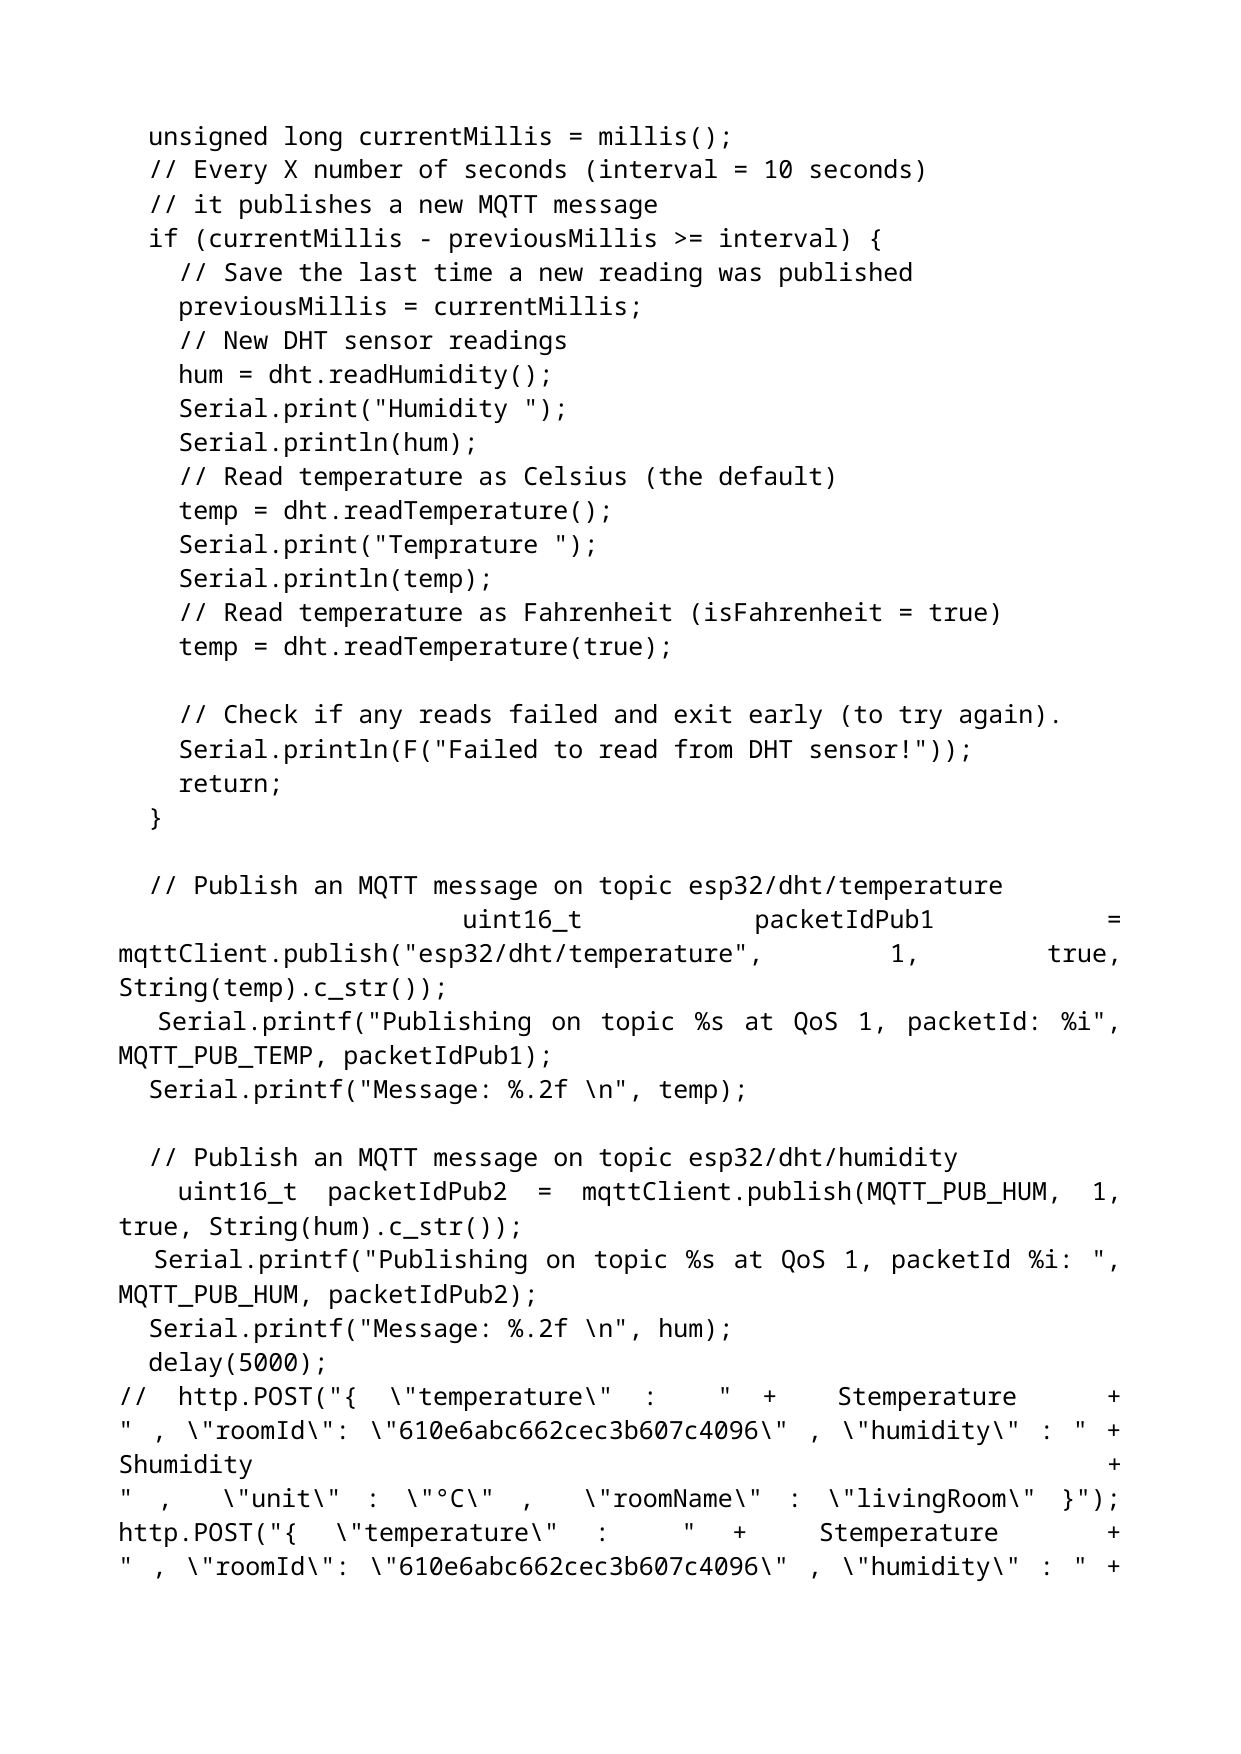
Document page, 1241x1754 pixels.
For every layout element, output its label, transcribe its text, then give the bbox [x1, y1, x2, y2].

text temp = dht.readTemperature(); [118, 493, 1122, 527]
text previousMillis = currentMillis; [118, 288, 1122, 322]
text // Publish an MQTT message on topic esp32/dht/temperature [118, 867, 1122, 902]
text temp = dht.readTemperature(true); [118, 629, 1122, 663]
text } [118, 799, 1122, 833]
text unsigned long currentMillis = millis(); [118, 118, 1122, 152]
text Serial.println(temp); [118, 561, 1122, 595]
text Serial.printf("Message: %.2f \n", temp); [118, 1072, 1122, 1106]
text Serial.println(F("Failed to read from DHT sensor!")); [118, 731, 1122, 765]
text Serial.print("Humidity "); [118, 391, 1122, 425]
text // Check if any reads failed and exit early (to try again). [118, 697, 1122, 731]
text // http.POST("{ \"temperature\" : " + Stemperature + " , \"roomId\": \"610e6abc662cec3b607c4096\" , \"humidity\" : " + Shumidity + " , \"unit\" : \"°C\" , \"roomName\" : \"livingRoom\" }"); http.POST("{ \"temperature\" : " + Stemperature + " , \"roomId\": \"610e6abc662cec3b607c4096\" , \"humidity\" : " + [118, 1378, 1122, 1583]
text uint16_t packetIdPub1 = mqttClient.publish("esp32/dht/temperature", 1, true, String(temp).c_str()); [118, 902, 1122, 1004]
text return; [118, 765, 1122, 799]
text Serial.printf("Publishing on topic %s at QoS 1, packetId: %i", MQTT_PUB_TEMP, packetIdPub1); [118, 1004, 1122, 1072]
text // Save the last time a new reading was published [118, 254, 1122, 288]
text // Publish an MQTT message on topic esp32/dht/humidity [118, 1140, 1122, 1174]
text if (currentMillis - previousMillis >= interval) { [118, 220, 1122, 254]
text hum = dht.readHumidity(); [118, 357, 1122, 391]
text // Every X number of seconds (interval = 10 seconds) [118, 152, 1122, 186]
text Serial.println(hum); [118, 425, 1122, 459]
text uint16_t packetIdPub2 = mqttClient.publish(MQTT_PUB_HUM, 1, true, String(hum).c_str()); [118, 1174, 1122, 1242]
text // Read temperature as Celsius (the default) [118, 459, 1122, 493]
text delay(5000); [118, 1344, 1122, 1378]
text // it publishes a new MQTT message [118, 186, 1122, 220]
text // New DHT sensor readings [118, 322, 1122, 357]
text Serial.printf("Publishing on topic %s at QoS 1, packetId %i: ", MQTT_PUB_HUM, packetIdPub2); [118, 1242, 1122, 1310]
text // Read temperature as Fahrenheit (isFahrenheit = true) [118, 595, 1122, 629]
text Serial.printf("Message: %.2f \n", hum); [118, 1310, 1122, 1344]
text Serial.print("Temprature "); [118, 527, 1122, 561]
